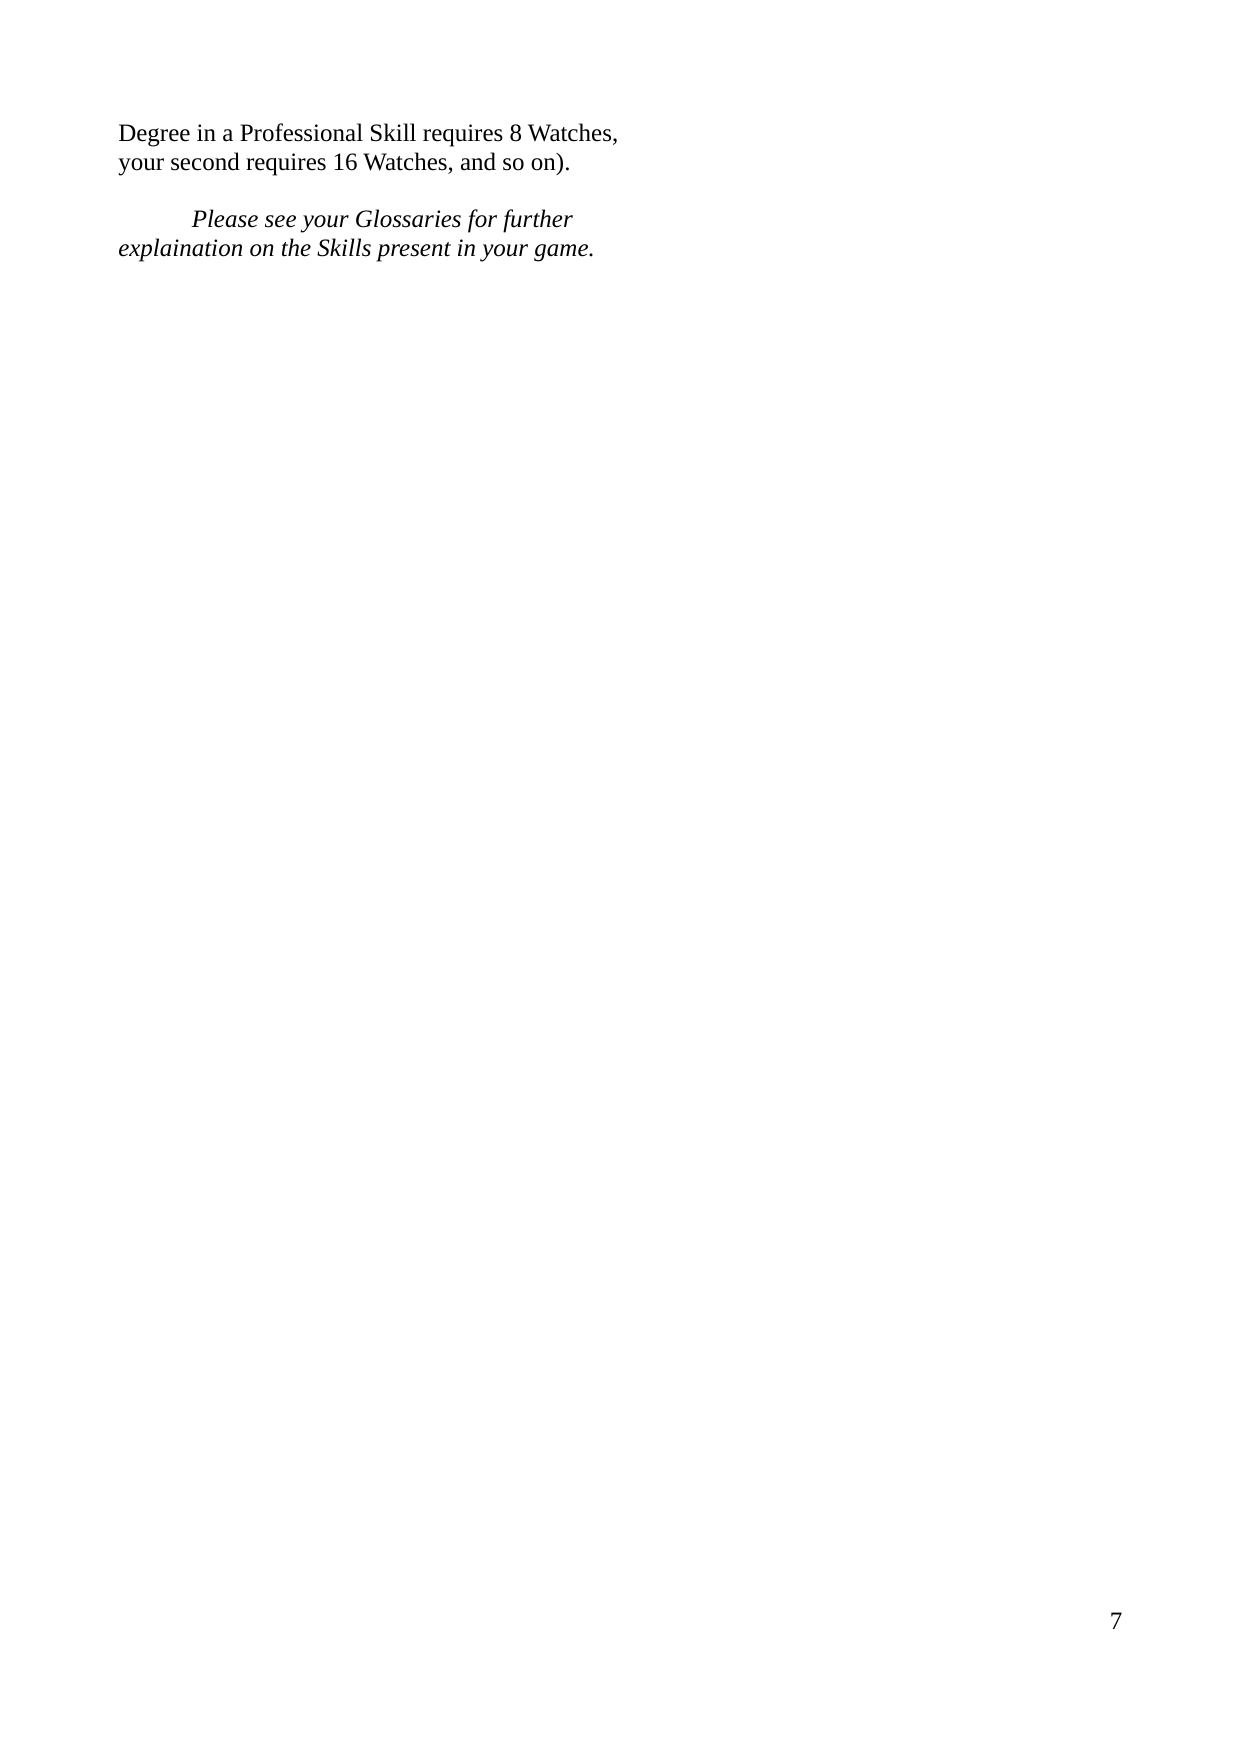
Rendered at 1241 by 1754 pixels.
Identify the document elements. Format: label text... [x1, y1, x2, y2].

text Degree in a Professional Skill requires 8 Watches, your second requires 16 Watches, and so on). [118, 118, 620, 176]
text Please see your Glossaries for further explaination on the Skills present in your game. [118, 204, 620, 262]
